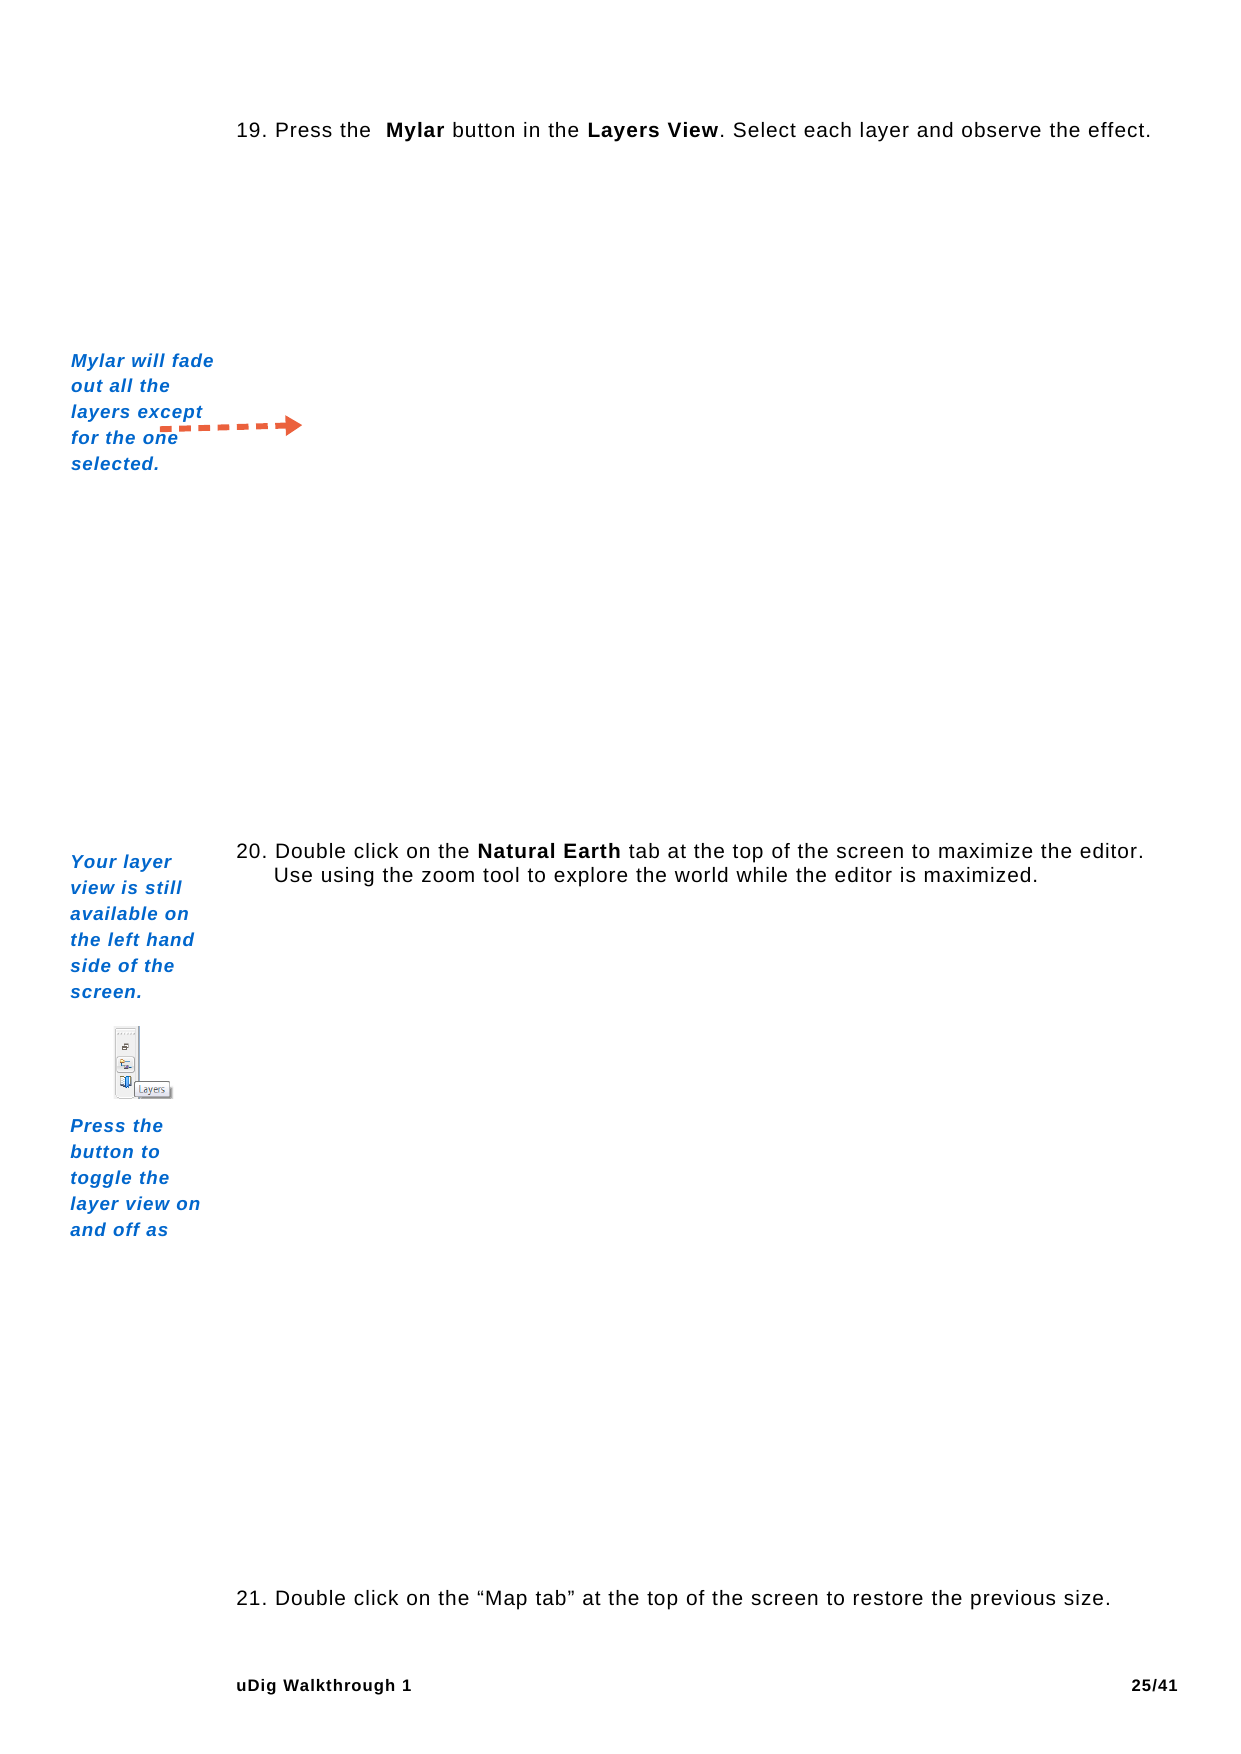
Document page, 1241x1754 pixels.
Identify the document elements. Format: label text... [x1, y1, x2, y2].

list Press the Mylar button in the Layers View. Select each layer and observe the effect. [236, 118, 1181, 822]
list Your layer view is still available on the left hand side of the screen. [70, 851, 220, 1002]
list Double click on the Natural Earth tab at the top of the screen to maximize the editor. Use using the zoom tool to explore the world while the editor is maximized. [236, 839, 1181, 1569]
list Mylar will fade out all the layers except for the one selected. [71, 349, 222, 474]
list Press the button to toggle the layer view on and off as needed. [70, 1024, 220, 1245]
list Double click on the “Map tab” at the top of the screen to restore the previous size. [236, 1586, 1181, 1609]
